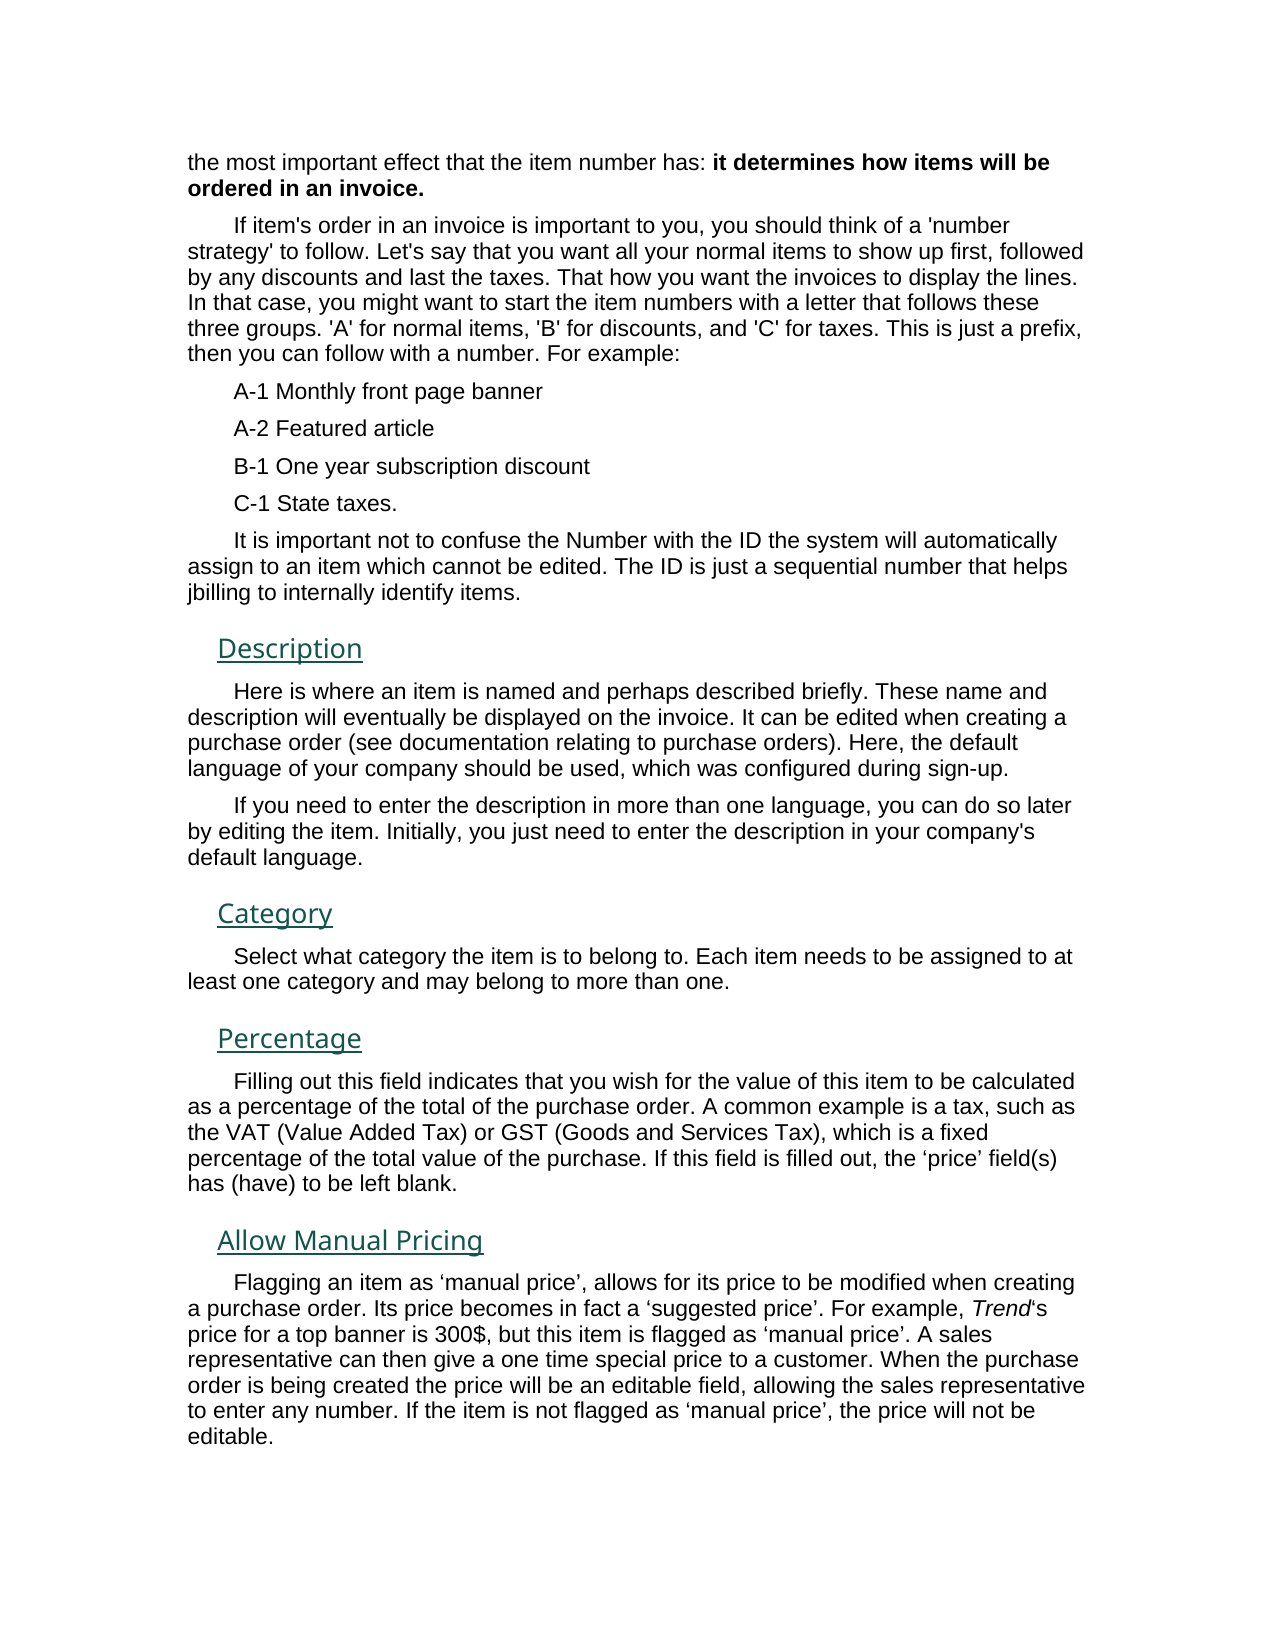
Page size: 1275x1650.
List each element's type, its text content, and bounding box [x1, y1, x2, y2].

text Select what category the item is to belong to. Each item needs to be assigned to at least one category and may belong to more than one. [187, 943, 1087, 995]
text the most important effect that the item number has: it determines how items will be ordered in an invoice. [187, 150, 1087, 201]
subtitle Category [217, 895, 1087, 932]
text Flagging an item as ‘manual price’, allows for its price to be modified when creating a purchase order. Its price becomes in fact a ‘suggested price’. For example, Trend‘s price for a top banner is 300$, but this item is flagged as ‘manual price’. A sales representative can then give a one time special price to a customer. When the purchase order is being created the price will be an editable field, allowing the sales representative to enter any number. If the item is not flagged as ‘manual price’, the price will not be editable. [187, 1270, 1087, 1449]
text B-1 One year subscription discount [187, 453, 1087, 479]
text C-1 State taxes. [187, 491, 1087, 516]
text A-2 Featured article [187, 416, 1087, 442]
subtitle Percentage [217, 1020, 1087, 1057]
text If you need to enter the description in more than one language, you can do so later by editing the item. Initially, you just need to enter the description in your company's default language. [187, 793, 1087, 870]
text It is important not to confuse the Number with the ID the system will automatically assign to an item which cannot be edited. The ID is just a sequential number that helps jbilling to internally identify items. [187, 528, 1087, 605]
text If item's order in an invoice is important to you, you should think of a 'number strategy' to follow. Let's say that you want all your normal items to show up first, followed by any discounts and last the taxes. That how you want the invoices to display the lines. In that case, you might want to start the item numbers with a letter that follows these three groups. 'A' for normal items, 'B' for discounts, and 'C' for taxes. This is just a prefix, then you can follow with a number. For example: [187, 213, 1087, 367]
text A-1 Monthly front page banner [187, 378, 1087, 404]
subtitle Description [217, 630, 1087, 667]
text Filling out this field indicates that you wish for the value of this item to be calculated as a percentage of the total of the purchase order. A common example is a tax, such as the VAT (Value Added Tax) or GST (Goods and Services Tax), which is a fixed percentage of the total value of the purchase. If this field is filled out, the ‘price’ field(s) has (have) to be left blank. [187, 1068, 1087, 1196]
text Here is where an item is named and perhaps described briefly. These name and description will eventually be displayed on the invoice. It can be edited when creating a purchase order (see documentation relating to purchase orders). Here, the default language of your company should be used, which was configured during sign-up. [187, 679, 1087, 781]
subtitle Allow Manual Pricing [217, 1221, 1087, 1258]
